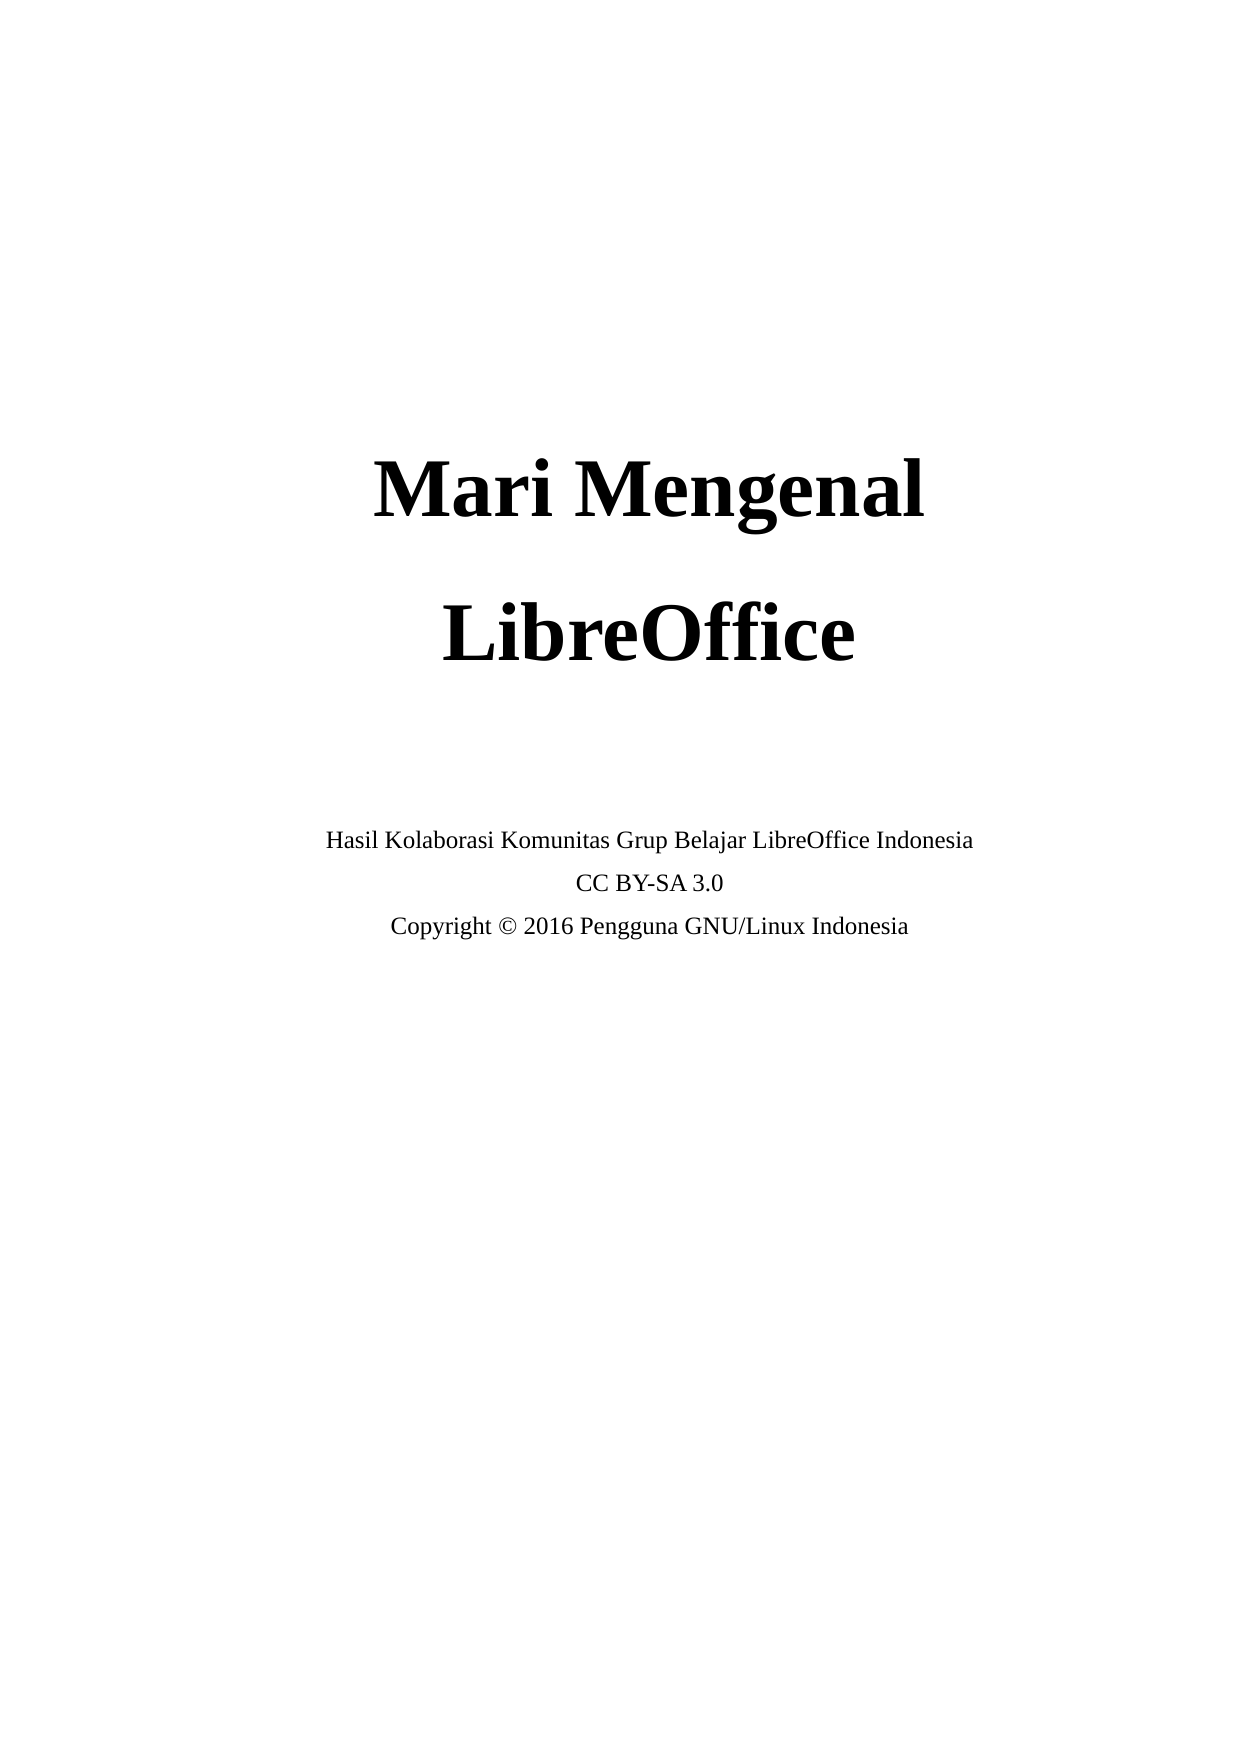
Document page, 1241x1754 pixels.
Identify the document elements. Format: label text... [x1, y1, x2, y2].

subtitle Mari Mengenal LibreOffice [236, 438, 1063, 678]
text CC BY-SA 3.0 [236, 868, 1063, 897]
text Hasil Kolaborasi Komunitas Grup Belajar LibreOffice Indonesia [236, 825, 1063, 853]
text Copyright © 2016 Pengguna GNU/Linux Indonesia [236, 911, 1063, 940]
